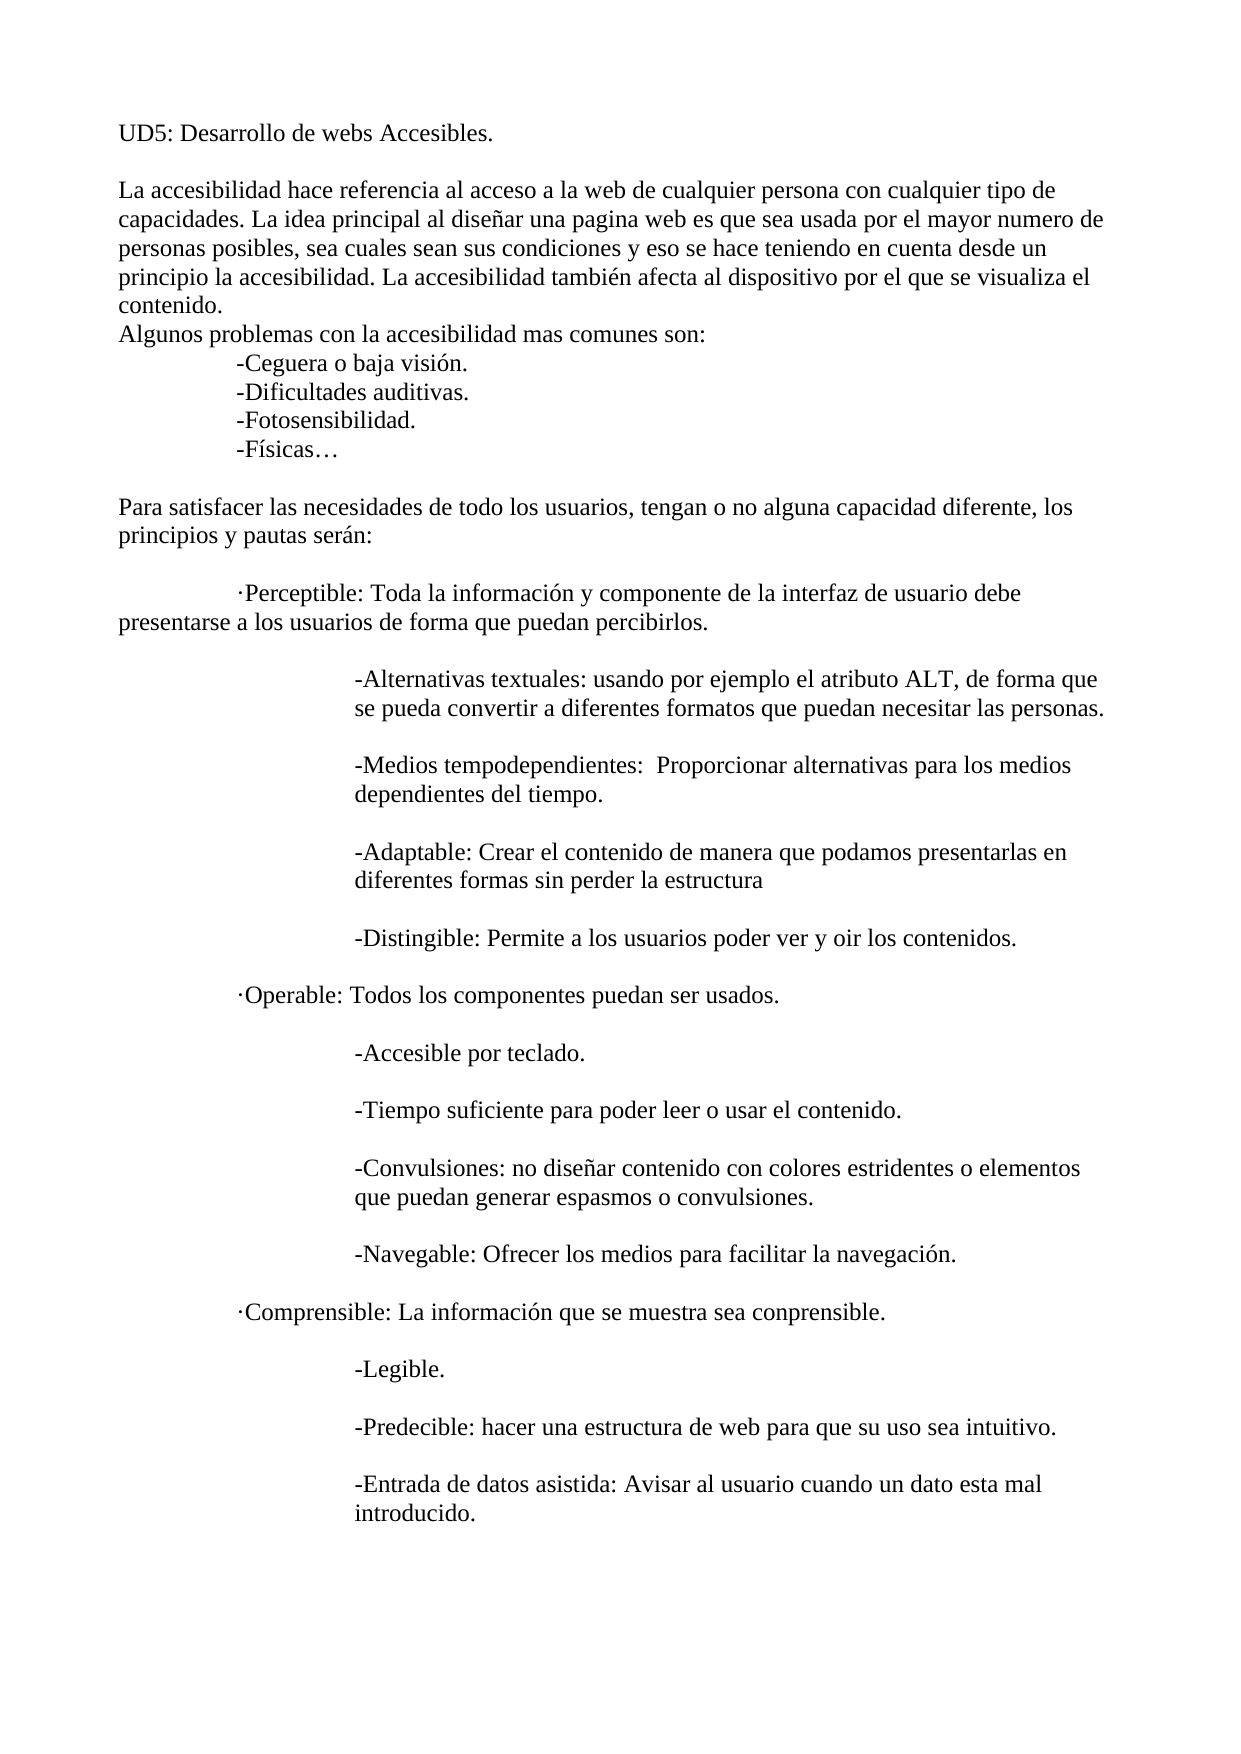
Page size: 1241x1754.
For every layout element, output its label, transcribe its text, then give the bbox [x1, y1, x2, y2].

text ·Perceptible: Toda la información y componente de la interfaz de usuario debe presentarse a los usuarios de forma que puedan percibirlos. [118, 578, 1122, 636]
text -Ceguera o baja visión. [118, 348, 1122, 377]
text -Predecible: hacer una estructura de web para que su uso sea intuitivo. [118, 1412, 1122, 1441]
text -Fotosensibilidad. [118, 406, 1122, 434]
text -Dificultades auditivas. [118, 377, 1122, 406]
text Algunos problemas con la accesibilidad mas comunes son: [118, 319, 1122, 348]
text -Alternativas textuales: usando por ejemplo el atributo ALT, de forma que se pueda convertir a diferentes formatos que puedan necesitar las personas. [118, 664, 1122, 722]
text La accesibilidad hace referencia al acceso a la web de cualquier persona con cualquier tipo de capacidades. La idea principal al diseñar una pagina web es que sea usada por el mayor numero de personas posibles, sea cuales sean sus condiciones y eso se hace teniendo en cuenta desde un principio la accesibilidad. La accesibilidad también afecta al dispositivo por el que se visualiza el contenido. [118, 176, 1122, 319]
text ·Comprensible: La información que se muestra sea conprensible. [118, 1297, 1122, 1326]
text -Legible. [118, 1354, 1122, 1383]
text -Distingible: Permite a los usuarios poder ver y oir los contenidos. [118, 923, 1122, 952]
text -Adaptable: Crear el contenido de manera que podamos presentarlas en diferentes formas sin perder la estructura [118, 837, 1122, 894]
text -Tiempo suficiente para poder leer o usar el contenido. [118, 1096, 1122, 1124]
text -Medios tempodependientes: Proporcionar alternativas para los medios dependientes del tiempo. [118, 751, 1122, 808]
text -Navegable: Ofrecer los medios para facilitar la navegación. [118, 1239, 1122, 1268]
text UD5: Desarrollo de webs Accesibles. [118, 118, 1122, 147]
text Para satisfacer las necesidades de todo los usuarios, tengan o no alguna capacidad diferente, los principios y pautas serán: [118, 492, 1122, 549]
text ·Operable: Todos los componentes puedan ser usados. [118, 981, 1122, 1009]
text -Accesible por teclado. [118, 1038, 1122, 1067]
text -Físicas… [118, 434, 1122, 463]
text -Entrada de datos asistida: Avisar al usuario cuando un dato esta mal introducido. [118, 1469, 1122, 1527]
text -Convulsiones: no diseñar contenido con colores estridentes o elementos que puedan generar espasmos o convulsiones. [118, 1153, 1122, 1211]
